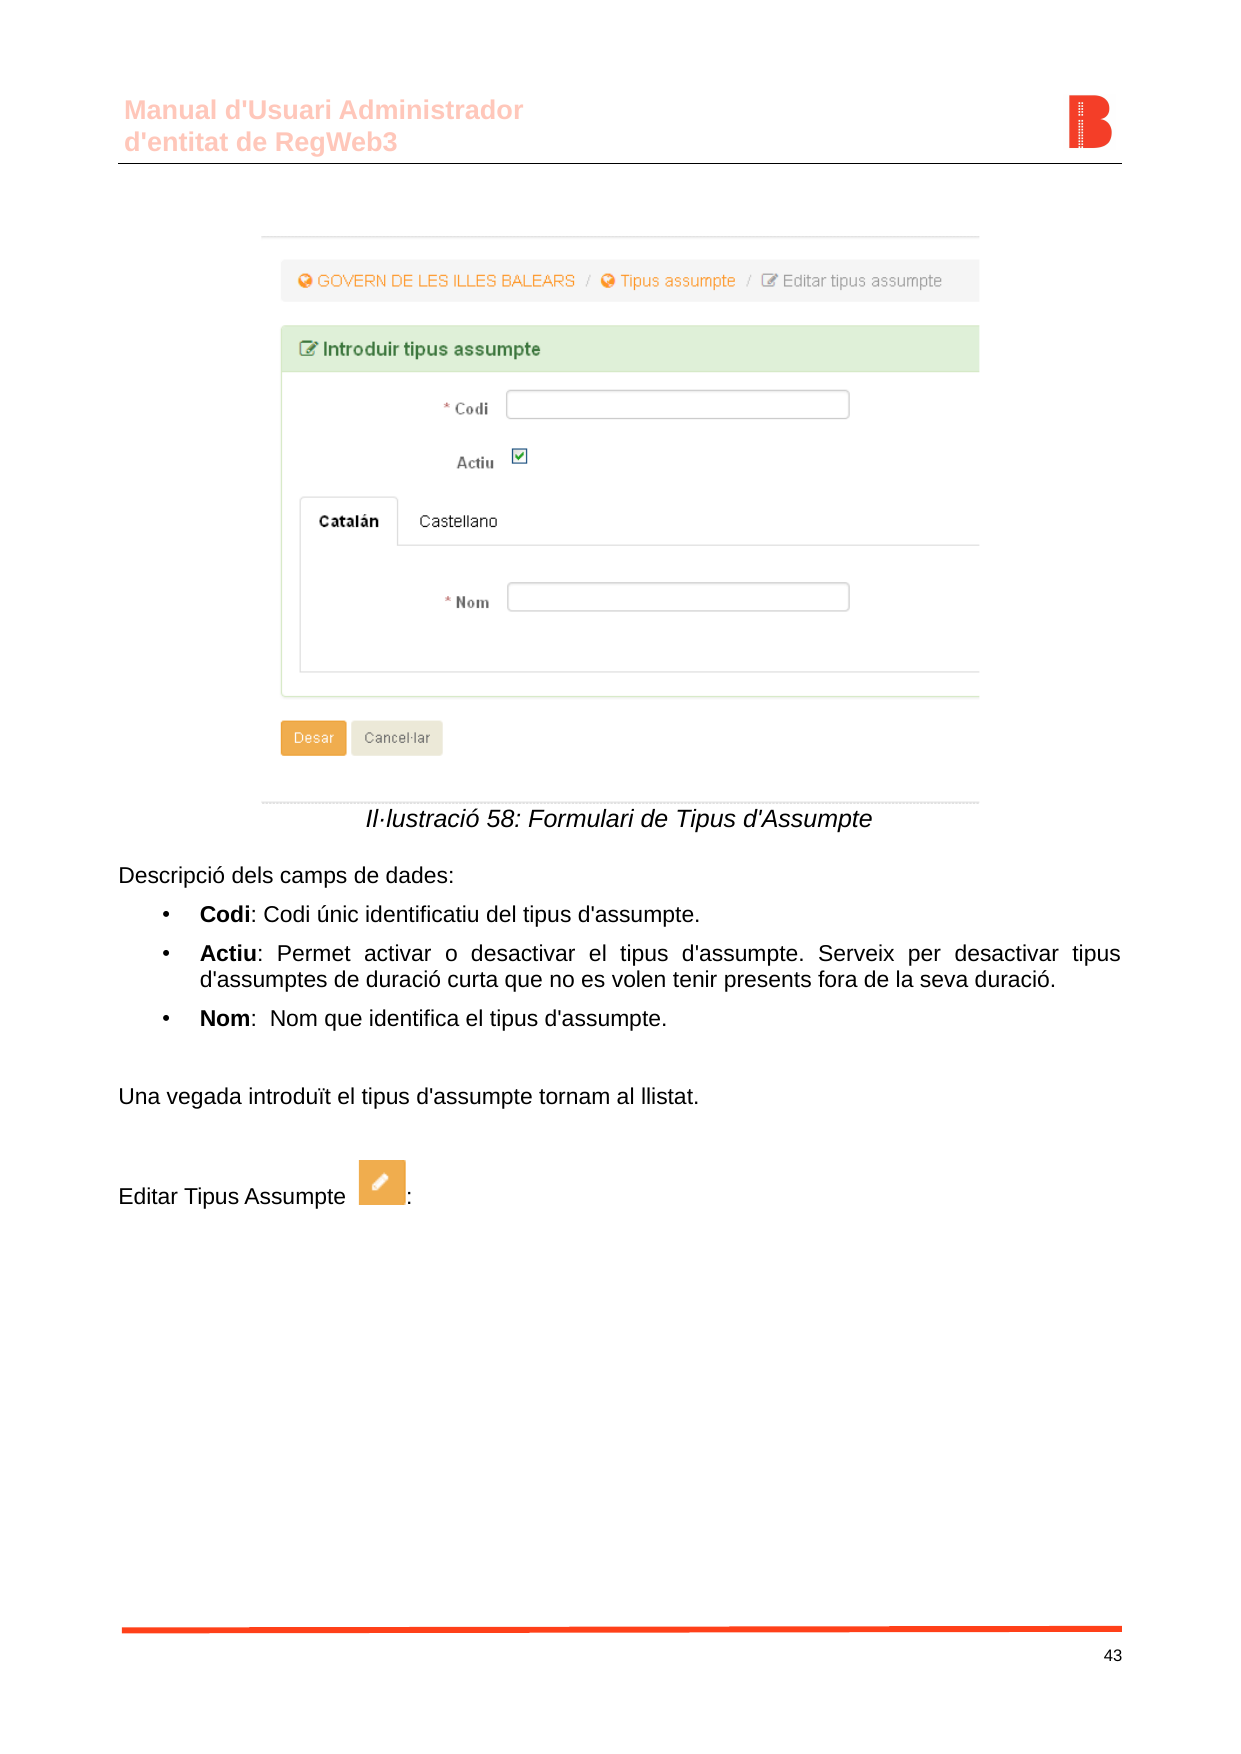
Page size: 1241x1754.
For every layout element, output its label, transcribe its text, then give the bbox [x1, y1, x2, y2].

picture [1063, 94, 1117, 150]
picture [358, 1160, 406, 1205]
text Il·lustració 58: Formulari de Tipus d'Assumpte [118, 236, 1123, 833]
picture [261, 236, 980, 804]
list Codi: Codi únic identificatiu del tipus d'assumpte. [162, 901, 1122, 928]
text Una vegada introduït el tipus d'assumpte tornam al llistat. [118, 1083, 1122, 1109]
list Actiu: Permet activar o desactivar el tipus d'assumpte. Serveix per desactivar tipus d'assumptes de duració curta que no es volen tenir presents fora de la seva duració. [162, 940, 1122, 993]
list Nom: Nom que identifica el tipus d'assumpte. [162, 1005, 1122, 1032]
text Descripció dels camps de dades: [118, 862, 1122, 889]
text Editar Tipus Assumpte : [118, 1161, 1122, 1209]
